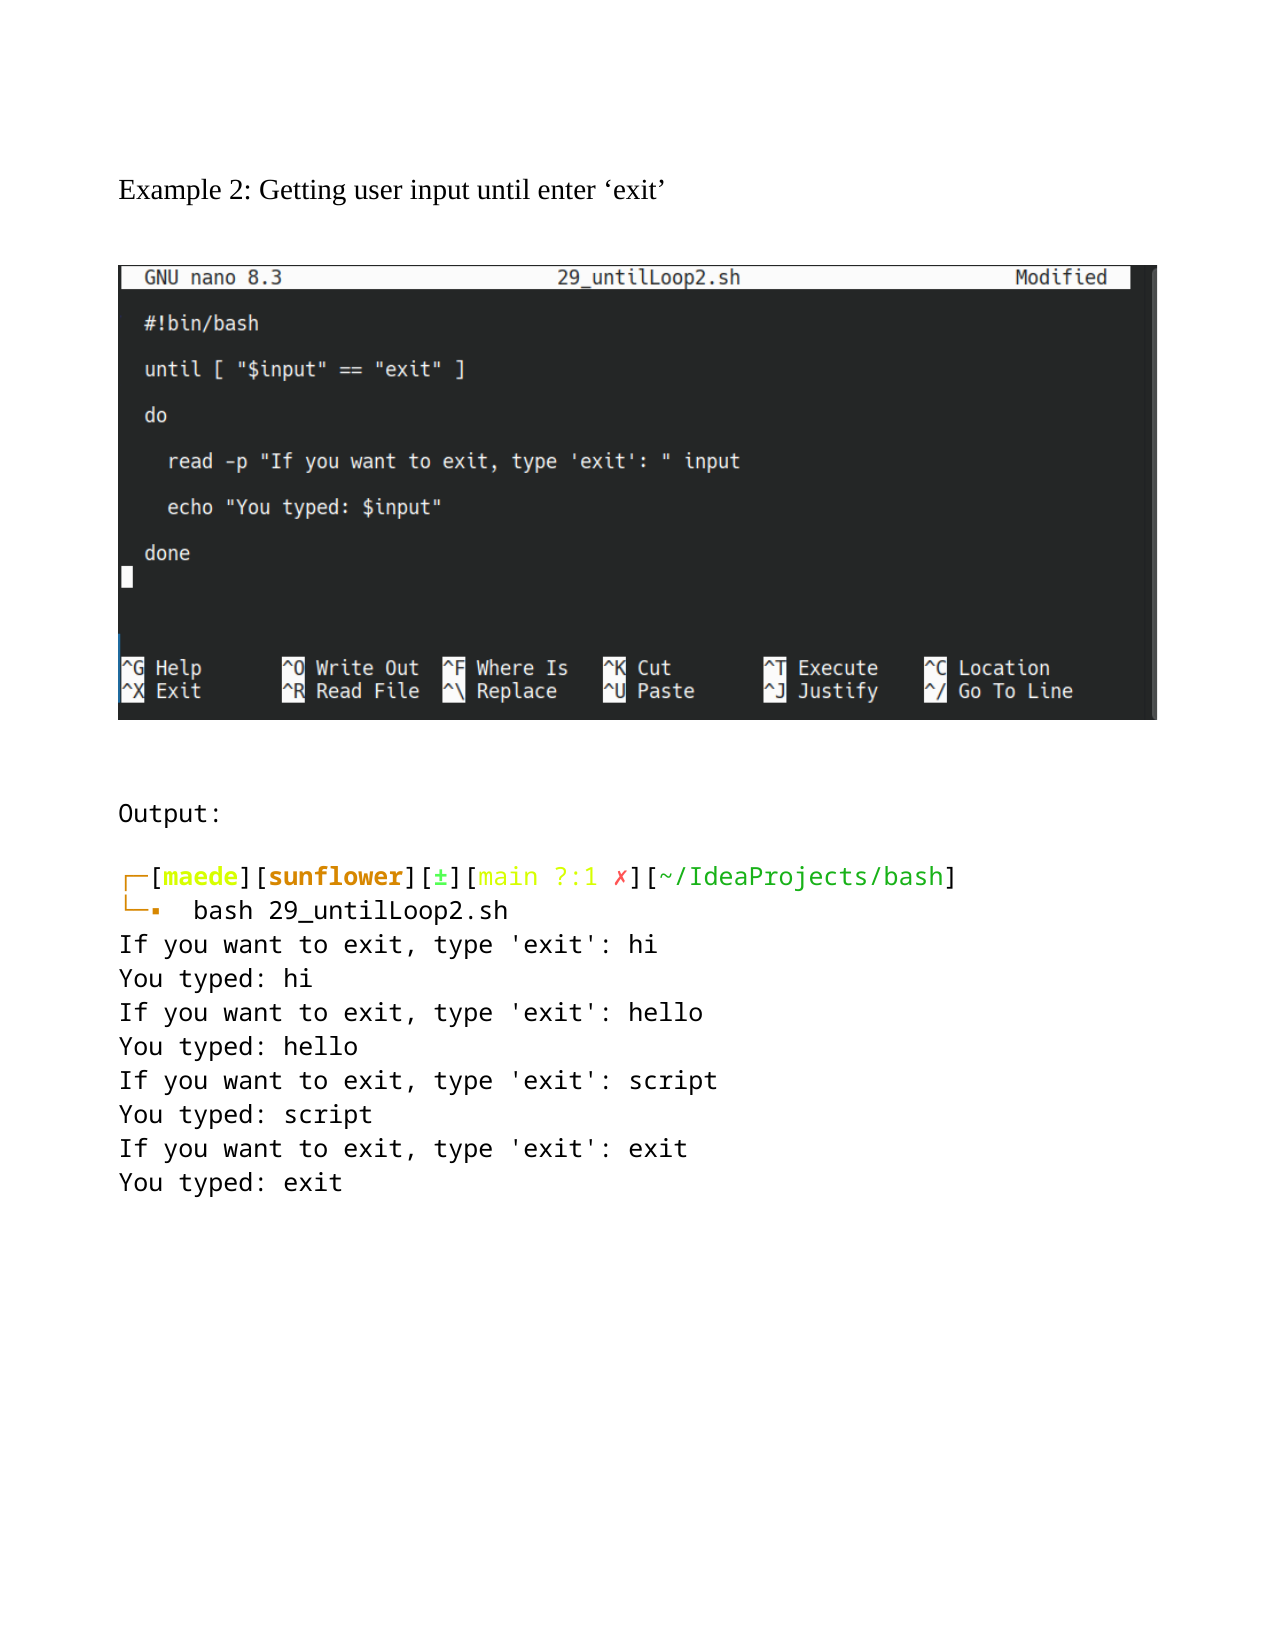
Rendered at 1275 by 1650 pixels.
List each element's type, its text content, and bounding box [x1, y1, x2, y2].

subtitle Example 2: Getting user input until enter ‘exit’ [118, 172, 1157, 205]
text ┌─[maede][sunflower][±][main ?:1 ✗][~/IdeaProjects/bash] └─▪ bash 29_untilLoop2.sh If you want to exit, type 'exit': hi You typed: hi If you want to exit, type 'exit': hello You typed: hello If you want to exit, type 'exit': script You typed: script If you want to exit, type 'exit': exit You typed: exit [118, 858, 1157, 1296]
picture [118, 265, 1158, 720]
text Output: [118, 796, 1157, 829]
